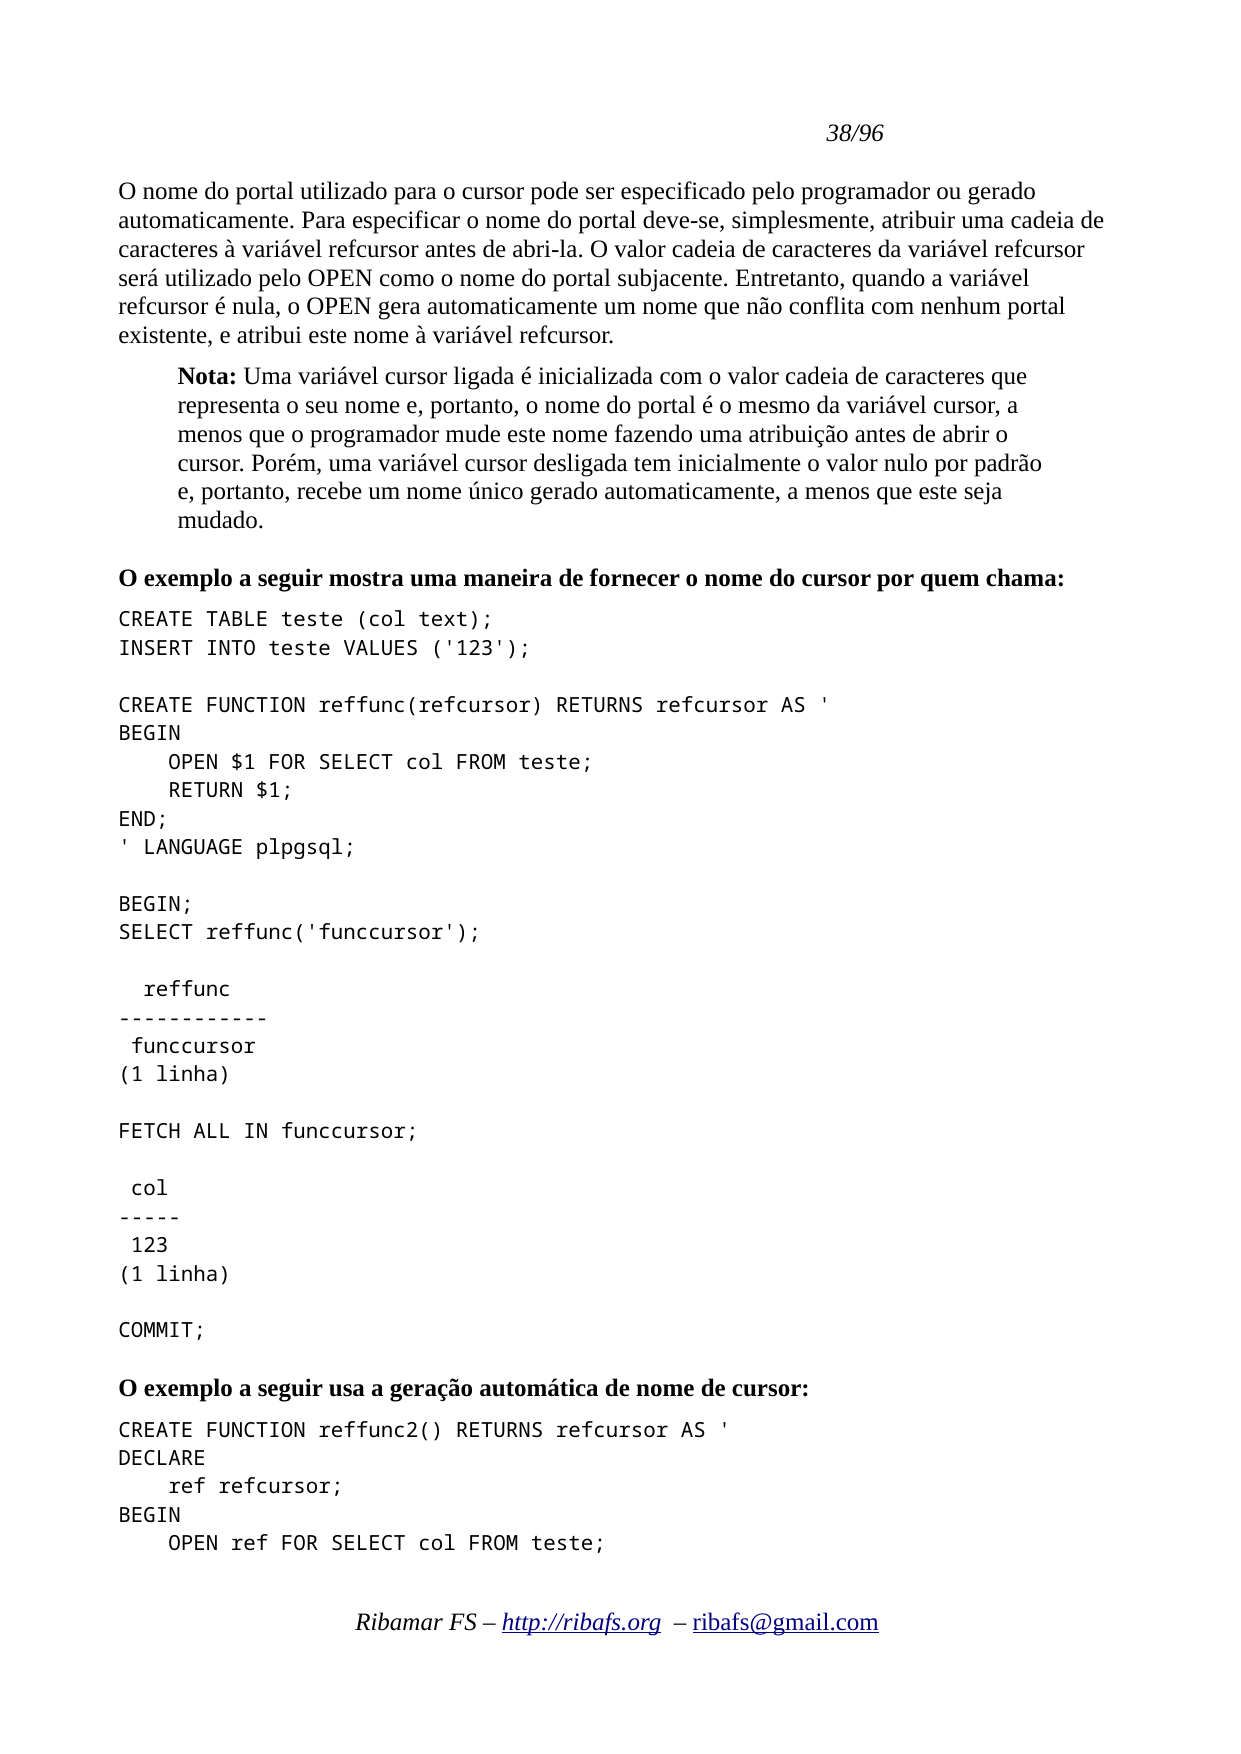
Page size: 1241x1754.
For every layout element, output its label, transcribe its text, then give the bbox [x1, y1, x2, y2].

text BEGIN [118, 1500, 1122, 1528]
text ------------ [118, 1003, 1122, 1031]
text BEGIN [118, 718, 1122, 747]
text O nome do portal utilizado para o cursor pode ser especificado pelo programador ou gerado automaticamente. Para especificar o nome do portal deve-se, simplesmente, atribuir uma cadeia de caracteres à variável refcursor antes de abri-la. O valor cadeia de caracteres da variável refcursor será utilizado pelo OPEN como o nome do portal subjacente. Entretanto, quando a variável refcursor é nula, o OPEN gera automaticamente um nome que não conflita com nenhum portal existente, e atribui este nome à variável refcursor. [118, 176, 1122, 349]
text CREATE TABLE teste (col text); [118, 604, 1122, 633]
text SELECT reffunc('funccursor'); [118, 917, 1122, 946]
text funccursor [118, 1031, 1122, 1059]
text CREATE FUNCTION reffunc2() RETURNS refcursor AS ' [118, 1415, 1122, 1443]
text OPEN ref FOR SELECT col FROM teste; [118, 1528, 1122, 1557]
text COMMIT; [118, 1316, 1122, 1344]
text (1 linha) [118, 1259, 1122, 1287]
text 123 [118, 1230, 1122, 1259]
text END; [118, 804, 1122, 832]
text reffunc [118, 974, 1122, 1003]
text ----- [118, 1202, 1122, 1230]
text Nota: Uma variável cursor ligada é inicializada com o valor cadeia de caracteres que representa o seu nome e, portanto, o nome do portal é o mesmo da variável cursor, a menos que o programador mude este nome fazendo uma atribuição antes de abrir o cursor. Porém, uma variável cursor desligada tem inicialmente o valor nulo por padrão e, portanto, recebe um nome único gerado automaticamente, a menos que este seja mudado. [177, 361, 1063, 534]
text (1 linha) [118, 1059, 1122, 1088]
text ref refcursor; [118, 1472, 1122, 1500]
text CREATE FUNCTION reffunc(refcursor) RETURNS refcursor AS ' [118, 690, 1122, 718]
text col [118, 1173, 1122, 1202]
text RETURN $1; [118, 775, 1122, 804]
text INSERT INTO teste VALUES ('123'); [118, 633, 1122, 661]
text DECLARE [118, 1443, 1122, 1472]
text OPEN $1 FOR SELECT col FROM teste; [118, 747, 1122, 775]
text O exemplo a seguir mostra uma maneira de fornecer o nome do cursor por quem chama: [118, 563, 1122, 592]
text ' LANGUAGE plpgsql; [118, 832, 1122, 861]
text BEGIN; [118, 889, 1122, 917]
text FETCH ALL IN funccursor; [118, 1116, 1122, 1145]
text O exemplo a seguir usa a geração automática de nome de cursor: [118, 1373, 1122, 1402]
